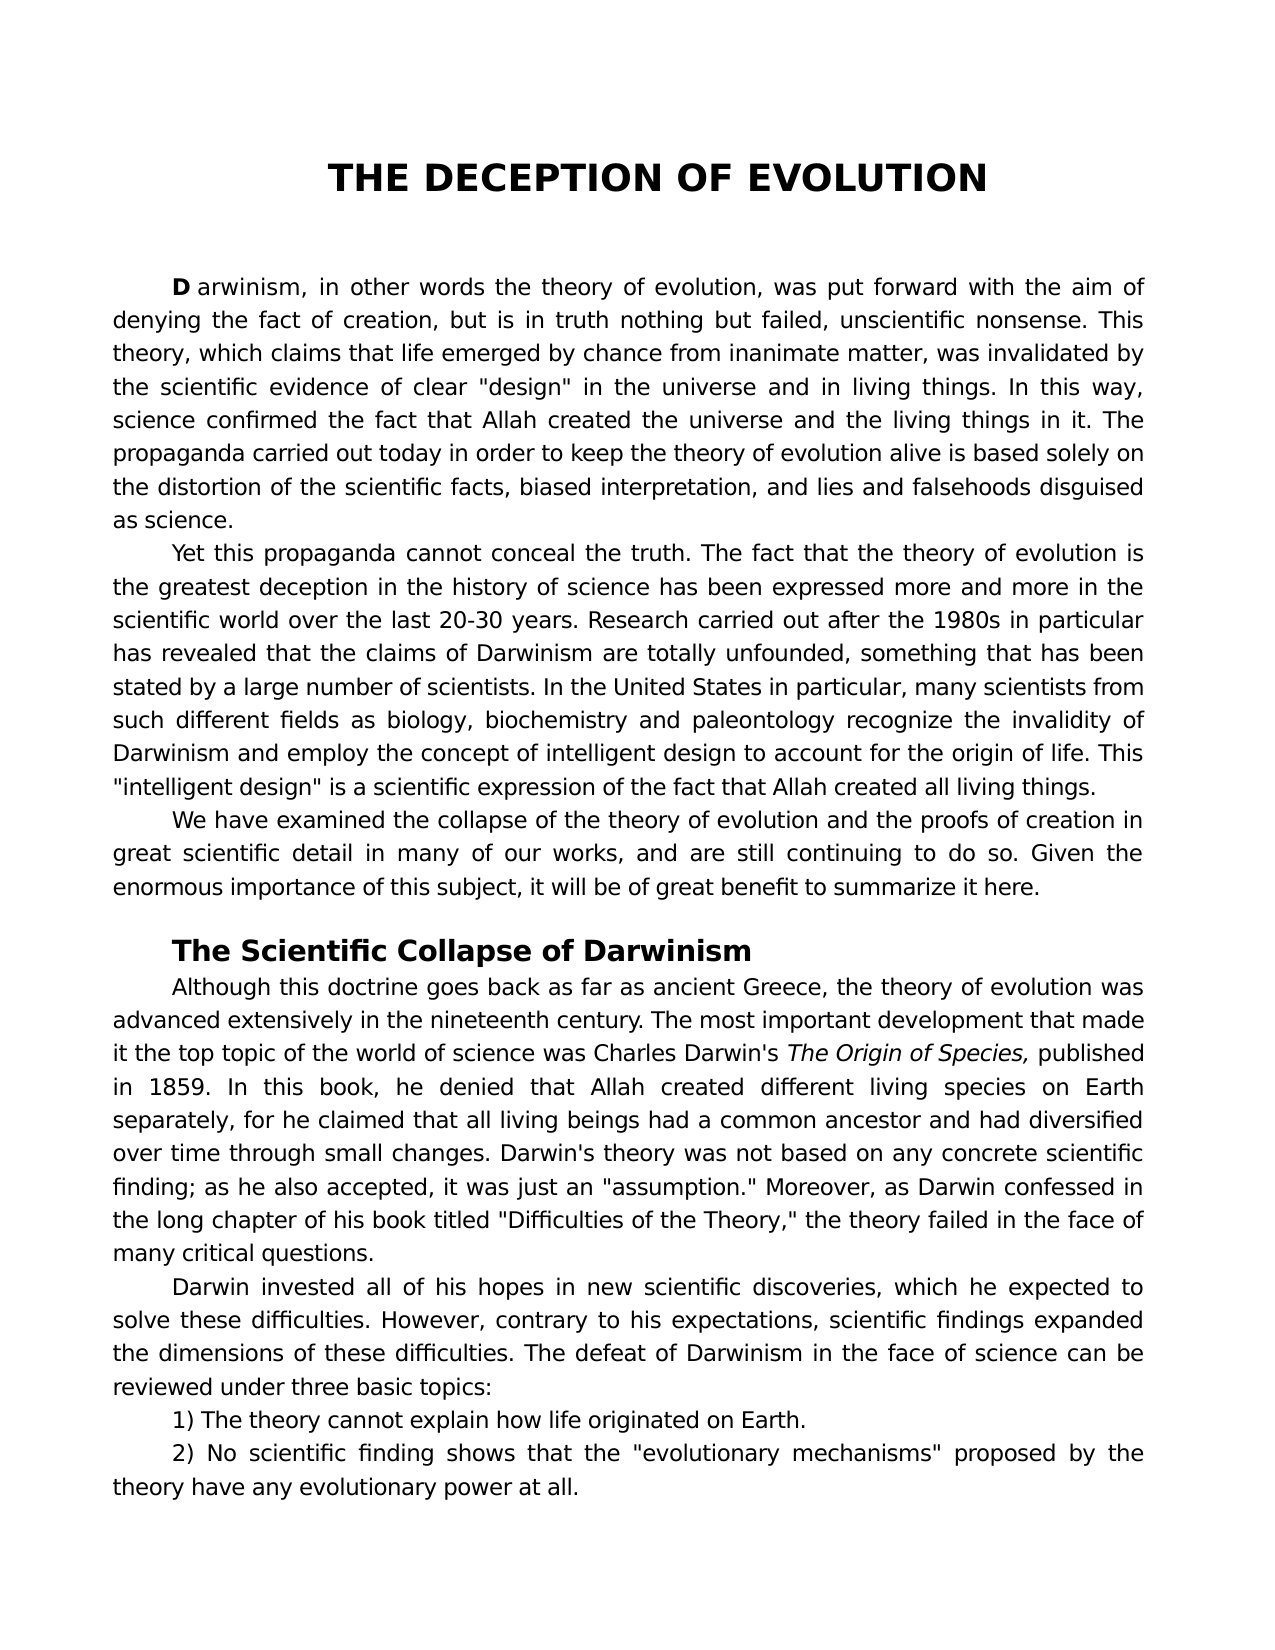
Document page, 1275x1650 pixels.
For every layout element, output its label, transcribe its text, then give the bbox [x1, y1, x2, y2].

text We have examined the collapse of the theory of evolution and the proofs of creation in great scientific detail in many of our works, and are still continuing to do so. Given the enormous importance of this subject, it will be of great benefit to summarize it here. [112, 802, 1145, 902]
text THE DECEPTION OF EVOLUTION [112, 148, 1145, 202]
text Yet this propaganda cannot conceal the truth. The fact that the theory of evolution is the greatest deception in the history of science has been expressed more and more in the scientific world over the last 20-30 years. Research carried out after the 1980s in particular has revealed that the claims of Darwinism are totally unfounded, something that has been stated by a large number of scientists. In the United States in particular, many scientists from such different fields as biology, biochemistry and paleontology recognize the invalidity of Darwinism and employ the concept of intelligent design to account for the origin of life. This "intelligent design" is a scientific expression of the fact that Allah created all living things. [112, 535, 1145, 802]
text Darwinism, in other words the theory of evolution, was put forward with the aim of denying the fact of creation, but is in truth nothing but failed, unscientific nonsense. This theory, which claims that life emerged by chance from inanimate matter, was invalidated by the scientific evidence of clear "design" in the universe and in living things. In this way, science confirmed the fact that Allah created the universe and the living things in it. The propaganda carried out today in order to keep the theory of evolution alive is based solely on the distortion of the scientific facts, biased interpretation, and lies and falsehoods disguised as science. [112, 268, 1145, 535]
text Darwin invested all of his hopes in new scientific discoveries, which he expected to solve these difficulties. However, contrary to his expectations, scientific findings expanded the dimensions of these difficulties. The defeat of Darwinism in the face of science can be reviewed under three basic topics: [112, 1268, 1145, 1402]
text The Scientific Collapse of Darwinism [112, 935, 1145, 968]
text Although this doctrine goes back as far as ancient Greece, the theory of evolution was advanced extensively in the nineteenth century. The most important development that made it the top topic of the world of science was Charles Darwin's The Origin of Species, published in 1859. In this book, he denied that Allah created different living species on Earth separately, for he claimed that all living beings had a common ancestor and had diversified over time through small changes. Darwin's theory was not based on any concrete scientific finding; as he also accepted, it was just an "assumption." Moreover, as Darwin confessed in the long chapter of his book titled "Difficulties of the Theory," the theory failed in the face of many critical questions. [112, 968, 1145, 1268]
text 1) The theory cannot explain how life originated on Earth. [112, 1402, 1145, 1435]
text 2) No scientific finding shows that the "evolutionary mechanisms" proposed by the theory have any evolutionary power at all. [112, 1435, 1145, 1502]
